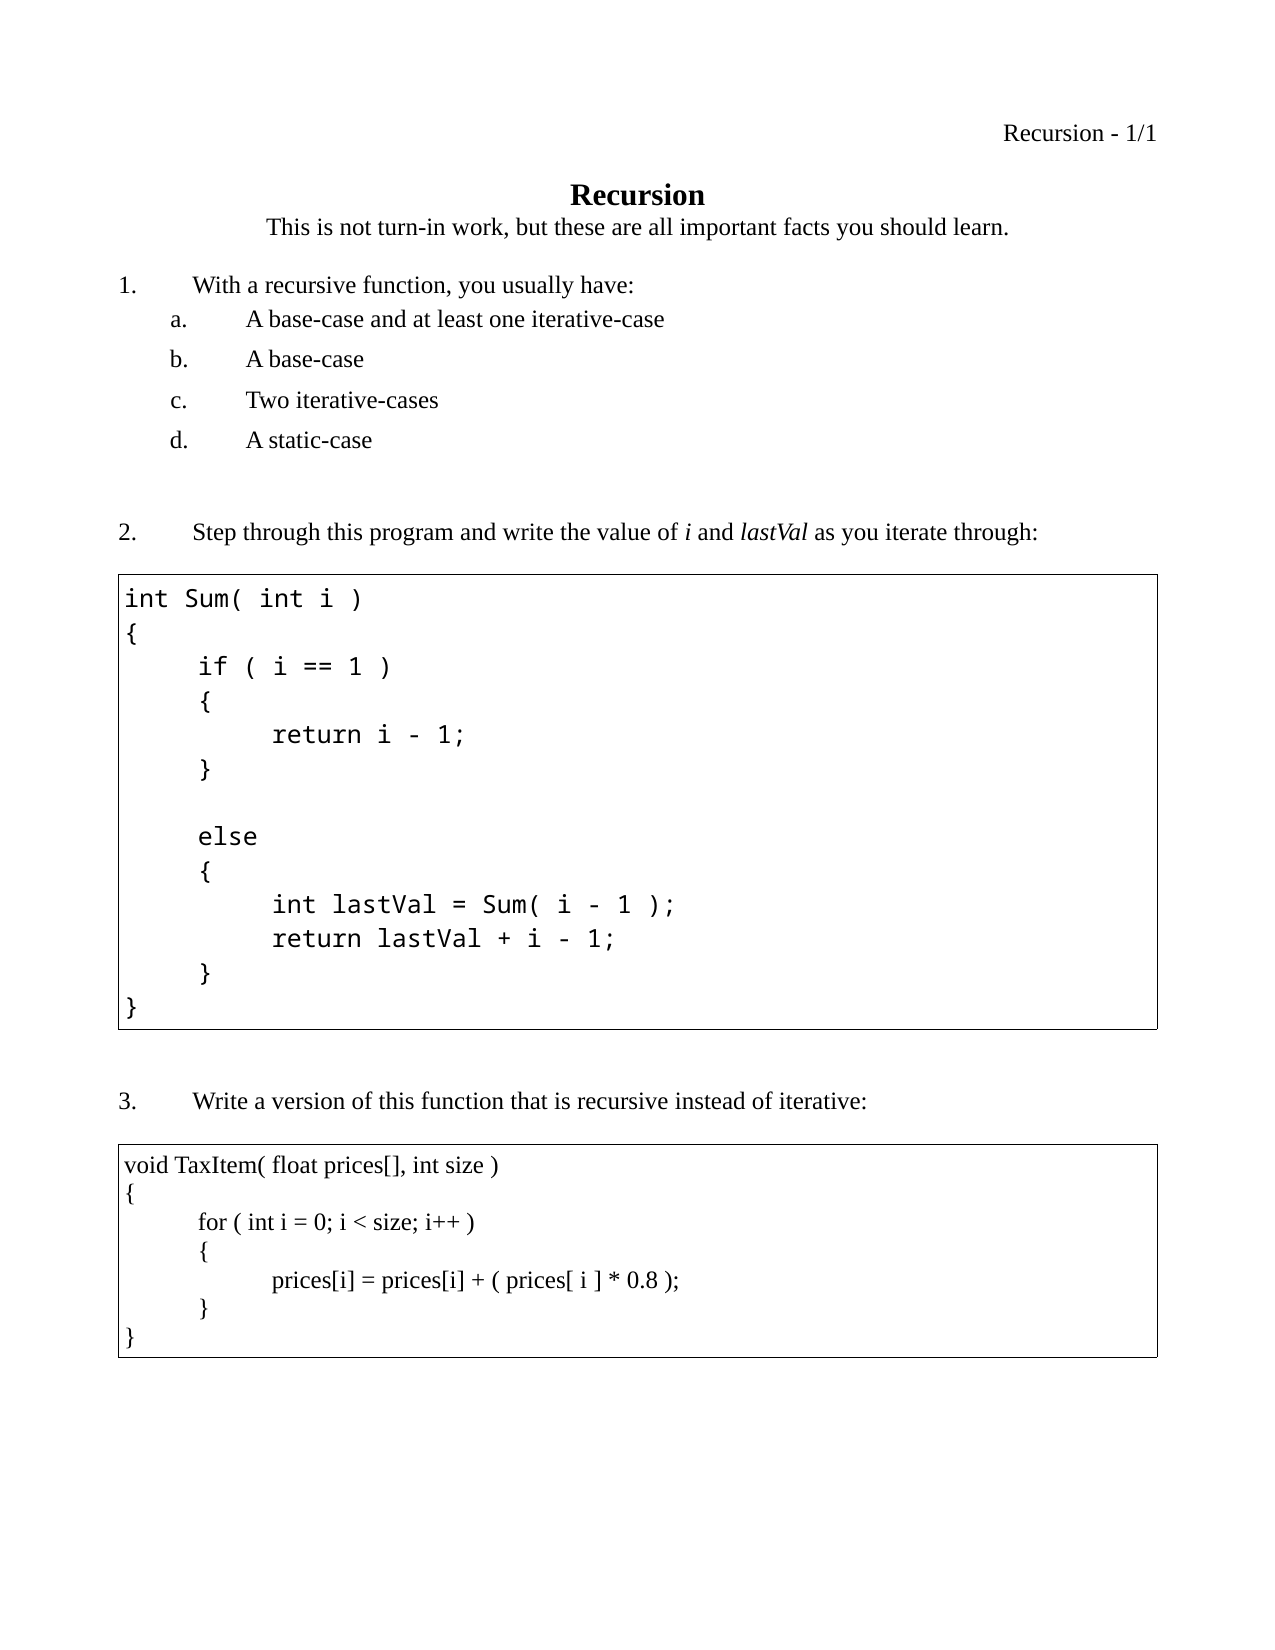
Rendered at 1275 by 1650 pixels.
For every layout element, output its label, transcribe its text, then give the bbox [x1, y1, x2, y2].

text 1. With a recursive function, you usually have: [118, 270, 1157, 298]
text 2. Step through this program and write the value of i and lastVal as you iterate through: [118, 517, 1157, 546]
table_cell d. [118, 419, 239, 459]
text This is not turn-in work, but these are all important facts you should learn. [118, 212, 1157, 241]
table_header int Sum( int i ) { if ( i == 1 ) { return i - 1; } else { int lastVal = Sum( i - 1 ); return lastVal + i - 1; } } [119, 575, 1157, 1029]
table_header A base-case and at least one iterative-case [240, 299, 1157, 339]
table_cell b. [118, 339, 239, 379]
table_cell Two iterative-cases [240, 379, 1157, 419]
table_cell A base-case [240, 339, 1157, 379]
table_cell c. [118, 379, 239, 419]
table_header a. [118, 299, 239, 339]
text 3. Write a version of this function that is recursive instead of iterative: [118, 1086, 1157, 1144]
text Recursion [118, 176, 1157, 212]
table_header void TaxItem( float prices[], int size ) { for ( int i = 0; i < size; i++ ) { prices[i] = prices[i] + ( prices[ i ] * 0.8 ); } } [119, 1145, 1157, 1357]
table_cell A static-case [240, 419, 1157, 459]
